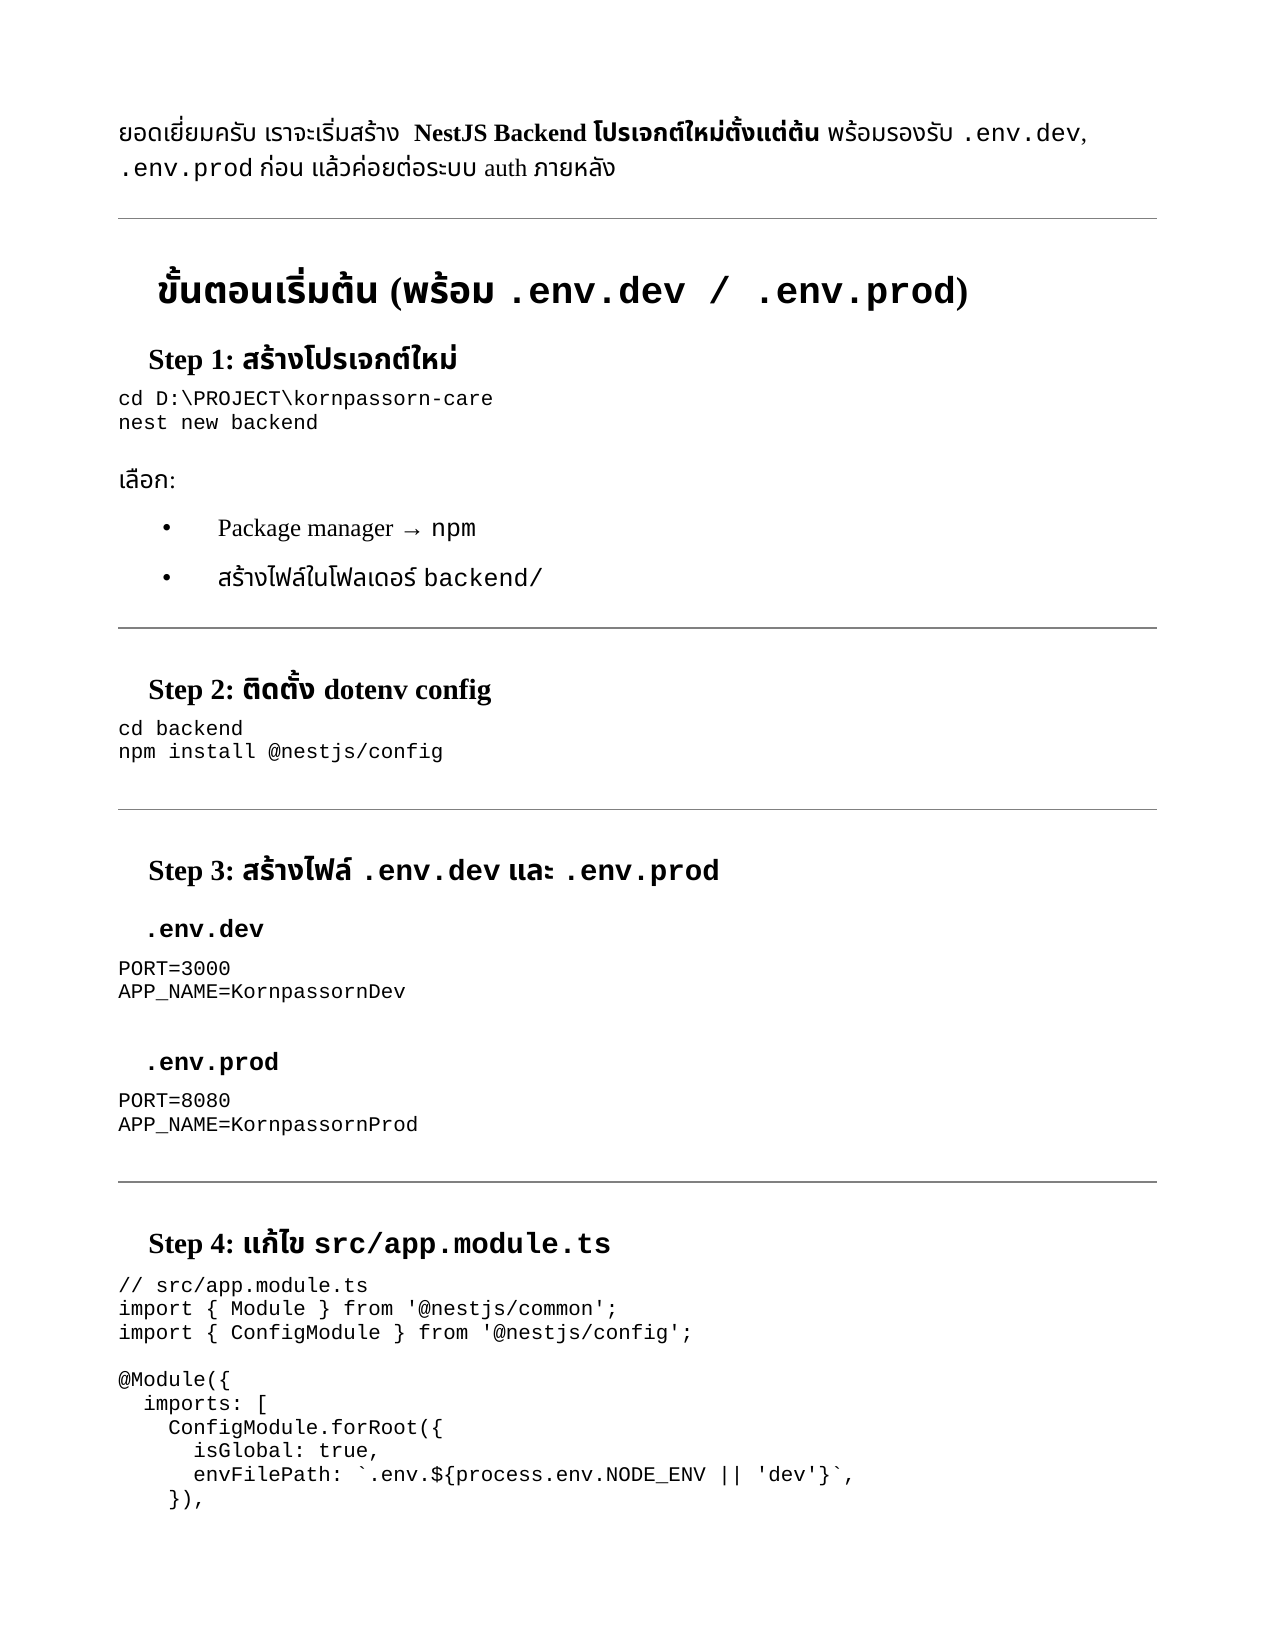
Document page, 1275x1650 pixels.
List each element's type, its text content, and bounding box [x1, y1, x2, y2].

text APP_NAME=KornpassornDev [118, 982, 1157, 1005]
text cd backend [118, 718, 1157, 741]
text PORT=3000 [118, 958, 1157, 982]
text // src/app.module.ts [118, 1275, 1157, 1298]
text isGlobal: true, [118, 1440, 1157, 1464]
text imports: [ [118, 1393, 1157, 1417]
text ConfigModule.forRoot({ [118, 1417, 1157, 1440]
subtitle 📁 Step 3: สร้างไฟล์ .env.dev และ .env.prod [118, 853, 1157, 889]
text envFilePath: `.env.${process.env.NODE_ENV || 'dev'}`, [118, 1464, 1157, 1488]
text APP_NAME=KornpassornProd [118, 1114, 1157, 1138]
subtitle 🔹 .env.dev [118, 914, 1157, 945]
subtitle ✅ ขั้นตอนเริ่มต้น (พร้อม .env.dev / .env.prod) [118, 268, 1157, 315]
text ยอดเยี่ยมครับ 🎯 เราจะเริ่มสร้าง NestJS Backend โปรเจกต์ใหม่ตั้งแต่ต้น พร้อมรองรับ .env.dev, .env.prod ก่อน แล้วค่อยต่อระบบ auth ภายหลัง [118, 118, 1157, 184]
text เลือก: [118, 465, 1157, 494]
subtitle 📁 Step 1: สร้างโปรเจกต์ใหม่ [118, 342, 1157, 376]
text nest new backend [118, 412, 1157, 436]
subtitle 📁 Step 4: แก้ไข src/app.module.ts [118, 1226, 1157, 1262]
text @Module({ [118, 1369, 1157, 1393]
text import { Module } from '@nestjs/common'; [118, 1298, 1157, 1322]
subtitle 📁 Step 2: ติดตั้ง dotenv config [118, 672, 1157, 705]
text import { ConfigModule } from '@nestjs/config'; [118, 1322, 1157, 1346]
text PORT=8080 [118, 1091, 1157, 1114]
subtitle 🔹 .env.prod [118, 1047, 1157, 1078]
text npm install @nestjs/config [118, 741, 1157, 765]
list ✅ สร้างไฟล์ในโฟลเดอร์ backend/ [162, 563, 1157, 594]
list ✅ Package manager → npm [162, 513, 1157, 543]
text }), [118, 1488, 1157, 1511]
text cd D:\PROJECT\kornpassorn-care [118, 388, 1157, 412]
